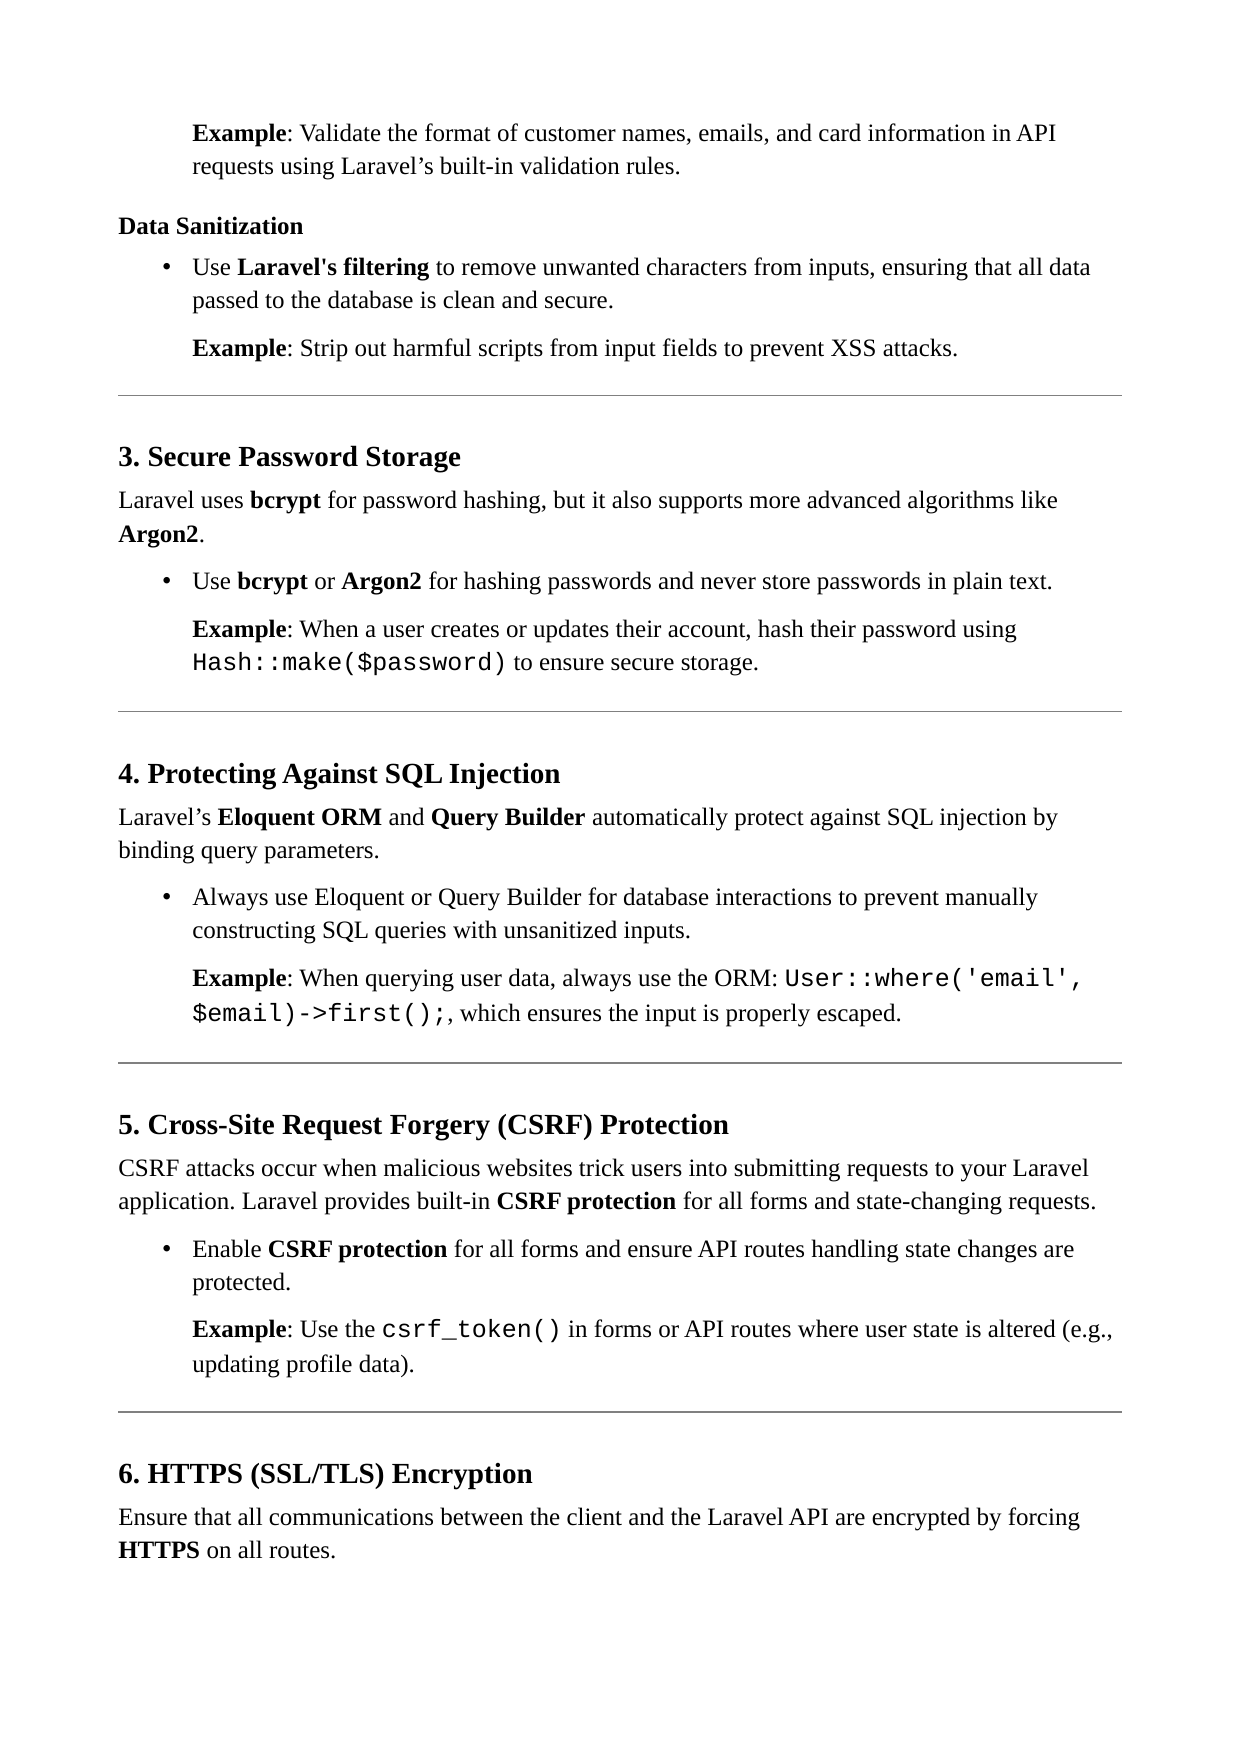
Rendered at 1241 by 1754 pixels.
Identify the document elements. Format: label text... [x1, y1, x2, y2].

text Ensure that all communications between the client and the Laravel API are encrypted by forcing HTTPS on all routes. [118, 1502, 1122, 1564]
list Example: Validate the format of customer names, emails, and card information in API requests using Laravel’s built-in validation rules. [162, 118, 1122, 180]
subtitle 4. Protecting Against SQL Injection [118, 756, 1122, 789]
subtitle 6. HTTPS (SSL/TLS) Encryption [118, 1456, 1122, 1489]
list Example: When a user creates or updates their account, hash their password using Hash::make($password) to ensure secure storage. [162, 614, 1122, 678]
subtitle Data Sanitization [118, 211, 1122, 240]
list Use bcrypt or Argon2 for hashing passwords and never store passwords in plain text. [162, 566, 1122, 595]
text Laravel’s Eloquent ORM and Query Builder automatically protect against SQL injection by binding query parameters. [118, 802, 1122, 863]
text Laravel uses bcrypt for password hashing, but it also supports more advanced algorithms like Argon2. [118, 486, 1122, 547]
list Example: When querying user data, always use the ORM: User::where('email', $email)->first();, which ensures the input is properly escaped. [162, 963, 1122, 1029]
list Always use Eloquent or Query Builder for database interactions to prevent manually constructing SQL queries with unsanitized inputs. [162, 882, 1122, 944]
list Use Laravel's filtering to remove unwanted characters from inputs, ensuring that all data passed to the database is clean and secure. [162, 252, 1122, 314]
subtitle 3. Secure Password Storage [118, 439, 1122, 473]
list Enable CSRF protection for all forms and ensure API routes handling state changes are protected. [162, 1234, 1122, 1295]
list Example: Strip out harmful scripts from input fields to prevent XSS attacks. [162, 333, 1122, 362]
subtitle 5. Cross-Site Request Forgery (CSRF) Protection [118, 1107, 1122, 1141]
list Example: Use the csrf_token() in forms or API routes where user state is altered (e.g., updating profile data). [162, 1314, 1122, 1378]
text CSRF attacks occur when malicious websites trick users into submitting requests to your Laravel application. Laravel provides built-in CSRF protection for all forms and state-changing requests. [118, 1153, 1122, 1215]
